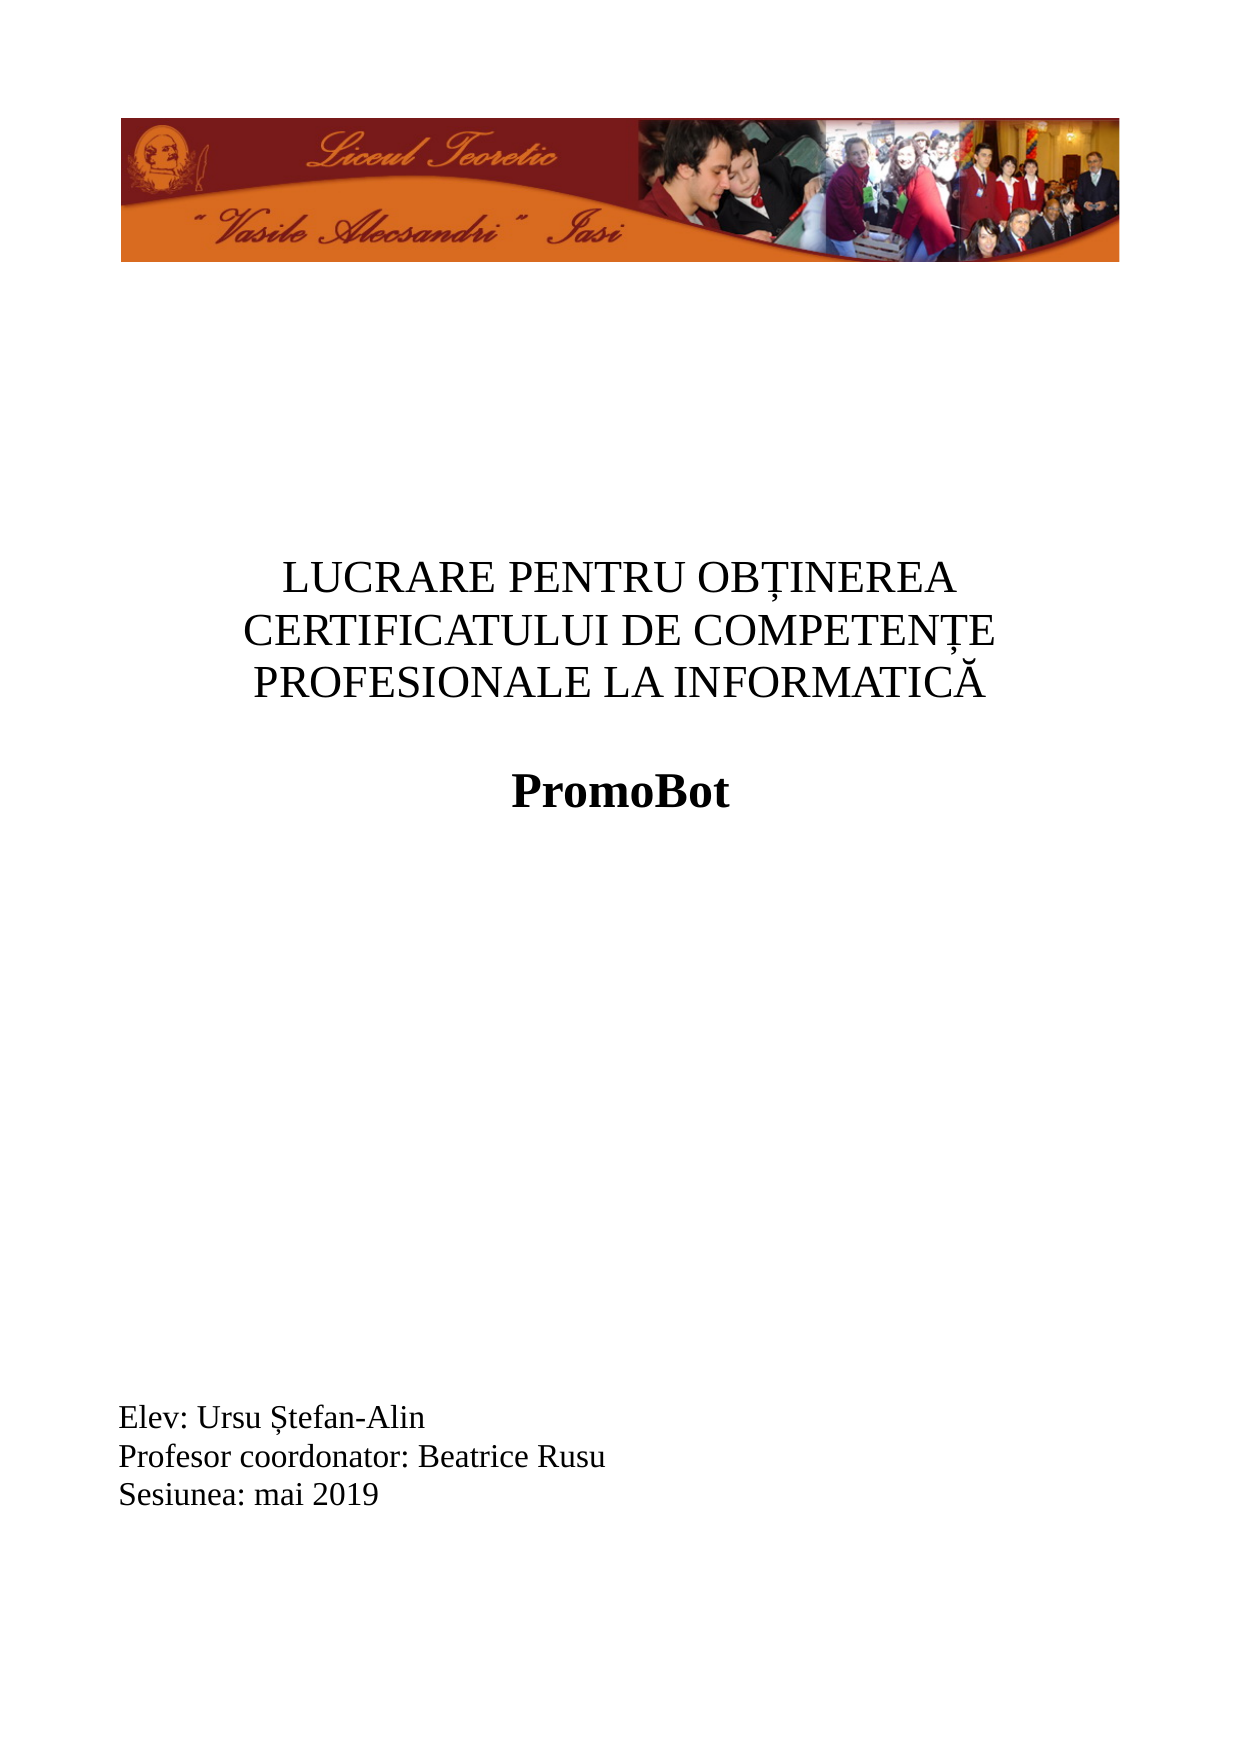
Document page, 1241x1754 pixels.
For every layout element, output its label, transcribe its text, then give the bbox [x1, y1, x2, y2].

text LUCRARE PENTRU OBȚINEREA CERTIFICATULUI DE COMPETENȚE PROFESIONALE LA INFORMATICĂ [118, 549, 1122, 708]
text PromoBot [118, 760, 1122, 818]
text Profesor coordonator: Beatrice Rusu [118, 1436, 1122, 1474]
text Sesiunea: mai 2019 [118, 1474, 1122, 1513]
text Elev: Ursu Ștefan-Alin [118, 1398, 1122, 1436]
